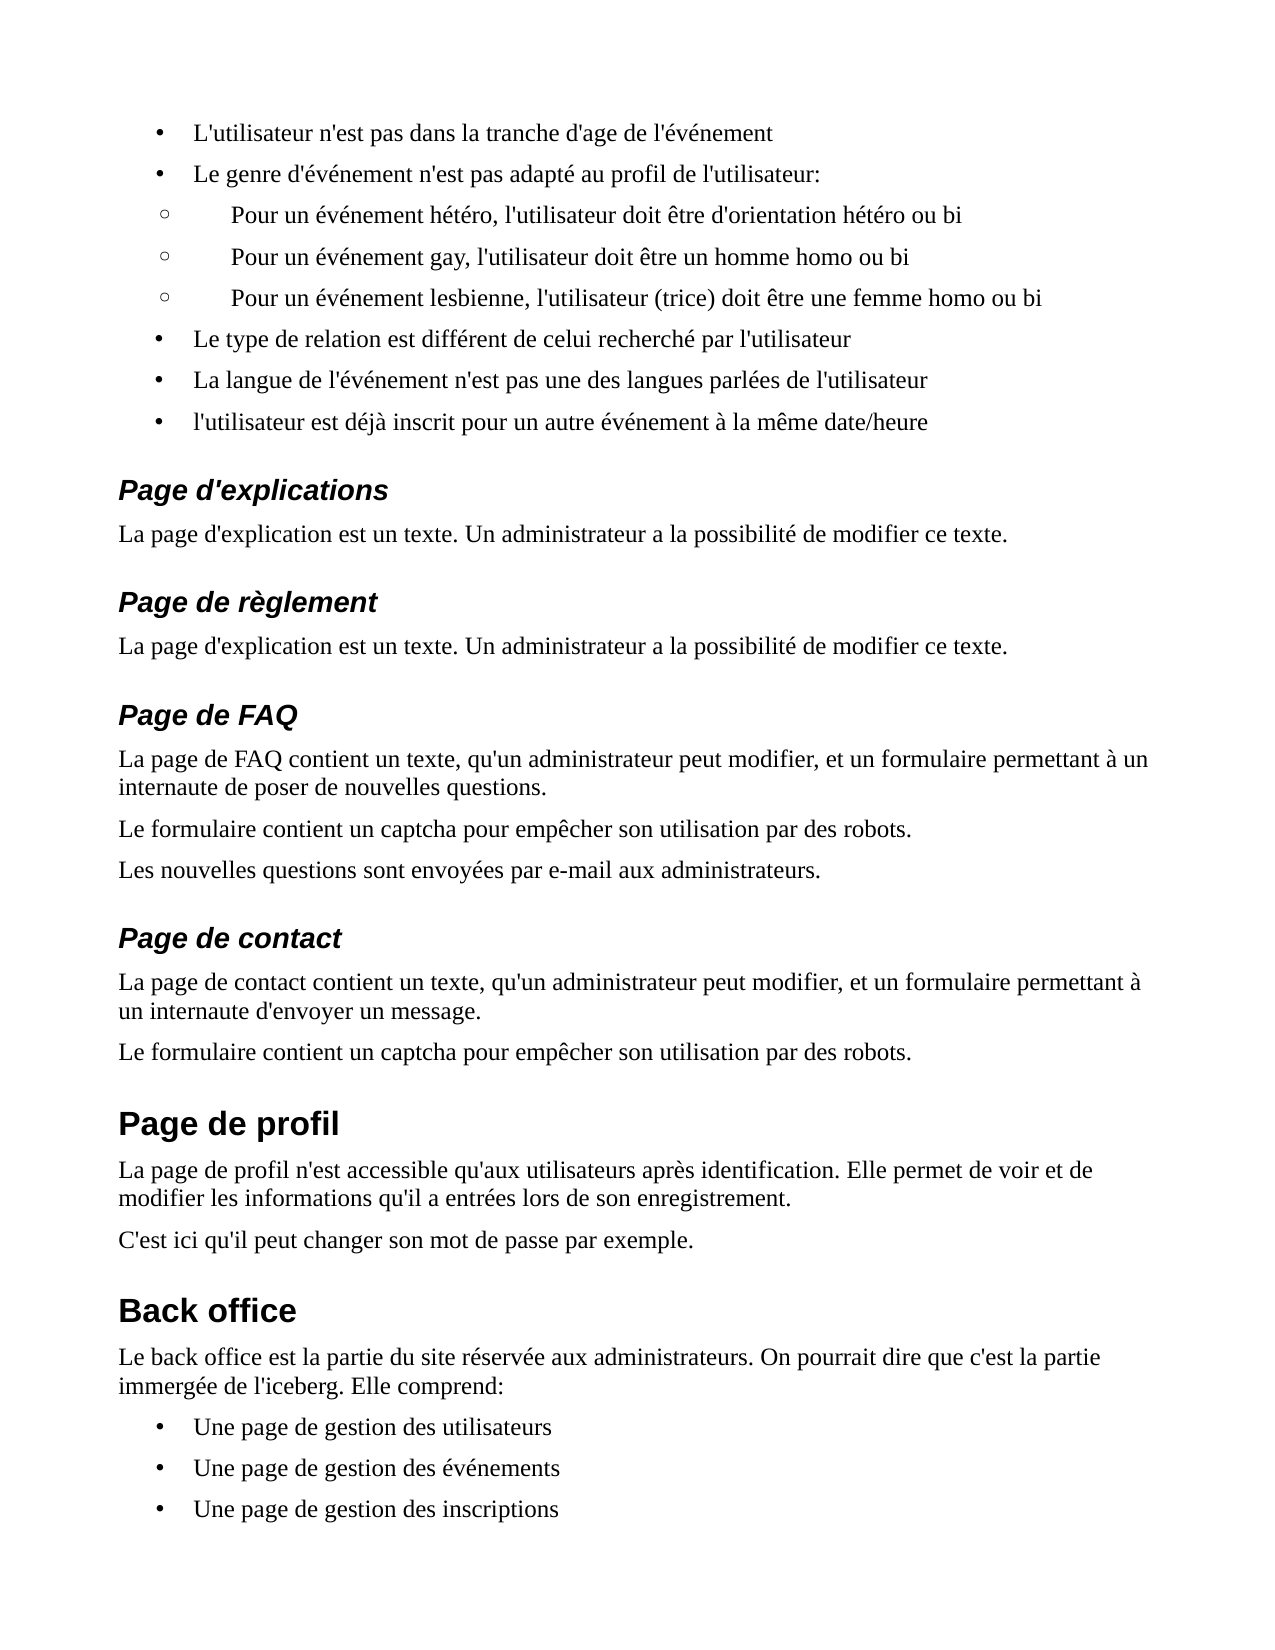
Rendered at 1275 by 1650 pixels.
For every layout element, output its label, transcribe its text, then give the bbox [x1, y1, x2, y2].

text La page d'explication est un texte. Un administrateur a la possibilité de modifier ce texte. [118, 519, 1157, 548]
list L'utilisateur n'est pas dans la tranche d'age de l'événement [156, 118, 1157, 147]
subtitle Page de FAQ [118, 698, 1157, 731]
list Le genre d'événement n'est pas adapté au profil de l'utilisateur: [156, 159, 1157, 188]
list Pour un événement gay, l'utilisateur doit être un homme homo ou bi [154, 242, 1157, 271]
list Pour un événement lesbienne, l'utilisateur (trice) doit être une femme homo ou bi [154, 283, 1157, 312]
list Une page de gestion des inscriptions [156, 1494, 1157, 1523]
list Une page de gestion des utilisateurs [156, 1412, 1157, 1441]
subtitle Back office [118, 1291, 1157, 1329]
text Le formulaire contient un captcha pour empêcher son utilisation par des robots. [118, 1037, 1157, 1066]
subtitle Page de contact [118, 921, 1157, 955]
text Le back office est la partie du site réservée aux administrateurs. On pourrait dire que c'est la partie immergée de l'iceberg. Elle comprend: [118, 1342, 1157, 1399]
text C'est ici qu'il peut changer son mot de passe par exemple. [118, 1225, 1157, 1253]
text La page de contact contient un texte, qu'un administrateur peut modifier, et un formulaire permettant à un internaute d'envoyer un message. [118, 967, 1157, 1025]
list La langue de l'événement n'est pas une des langues parlées de l'utilisateur [154, 366, 1157, 394]
text La page de FAQ contient un texte, qu'un administrateur peut modifier, et un formulaire permettant à un internaute de poser de nouvelles questions. [118, 744, 1157, 801]
subtitle Page d'explications [118, 473, 1157, 507]
subtitle Page de profil [118, 1103, 1157, 1142]
list Le type de relation est différent de celui recherché par l'utilisateur [154, 324, 1157, 353]
text La page de profil n'est accessible qu'aux utilisateurs après identification. Elle permet de voir et de modifier les informations qu'il a entrées lors de son enregistrement. [118, 1155, 1157, 1212]
text Le formulaire contient un captcha pour empêcher son utilisation par des robots. [118, 814, 1157, 842]
text Les nouvelles questions sont envoyées par e-mail aux administrateurs. [118, 855, 1157, 884]
list l'utilisateur est déjà inscrit pour un autre événement à la même date/heure [154, 407, 1157, 436]
subtitle Page de règlement [118, 585, 1157, 619]
list Pour un événement hétéro, l'utilisateur doit être d'orientation hétéro ou bi [154, 201, 1157, 229]
text La page d'explication est un texte. Un administrateur a la possibilité de modifier ce texte. [118, 631, 1157, 660]
list Une page de gestion des événements [156, 1453, 1157, 1482]
